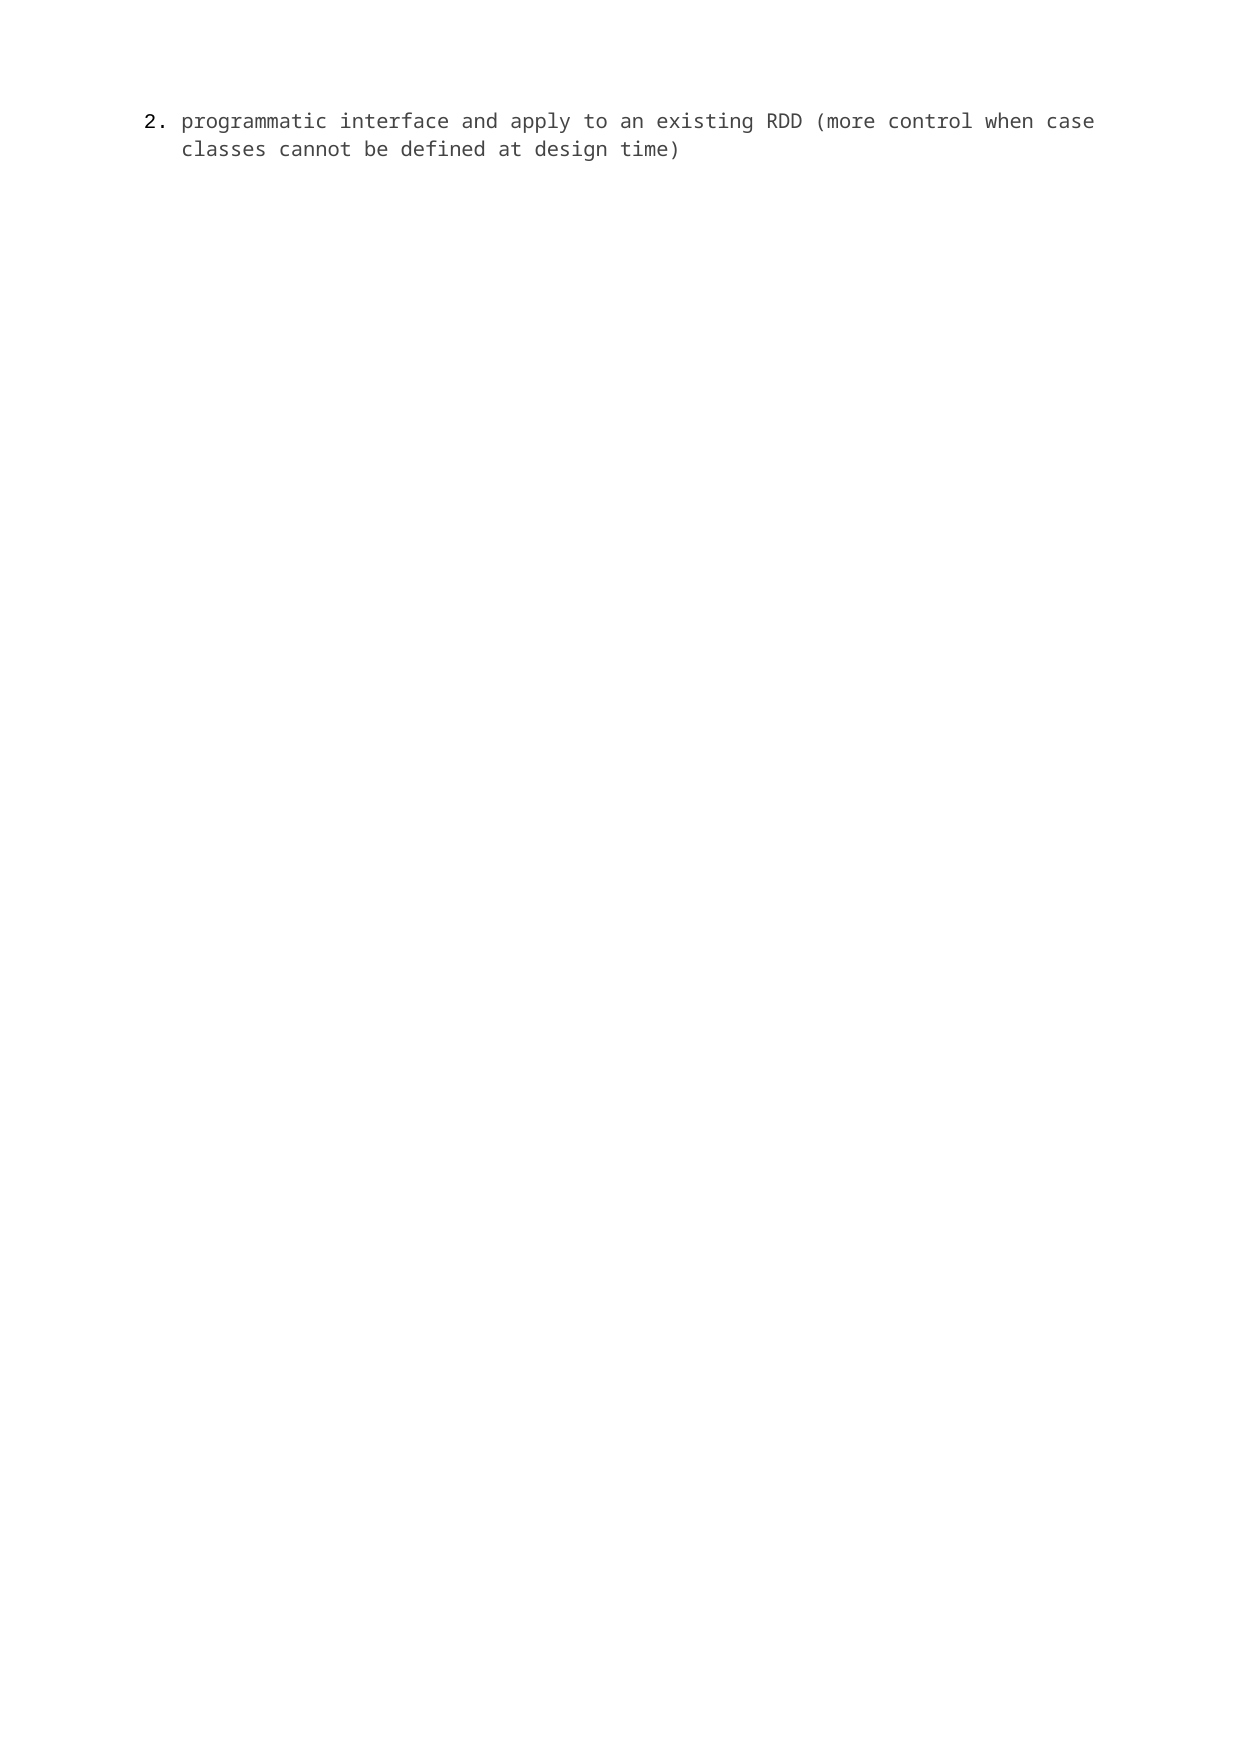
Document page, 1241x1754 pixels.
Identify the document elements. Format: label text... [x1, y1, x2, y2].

list programmatic interface and apply to an existing RDD (more control when case classes cannot be defined at design time) [144, 106, 1134, 162]
